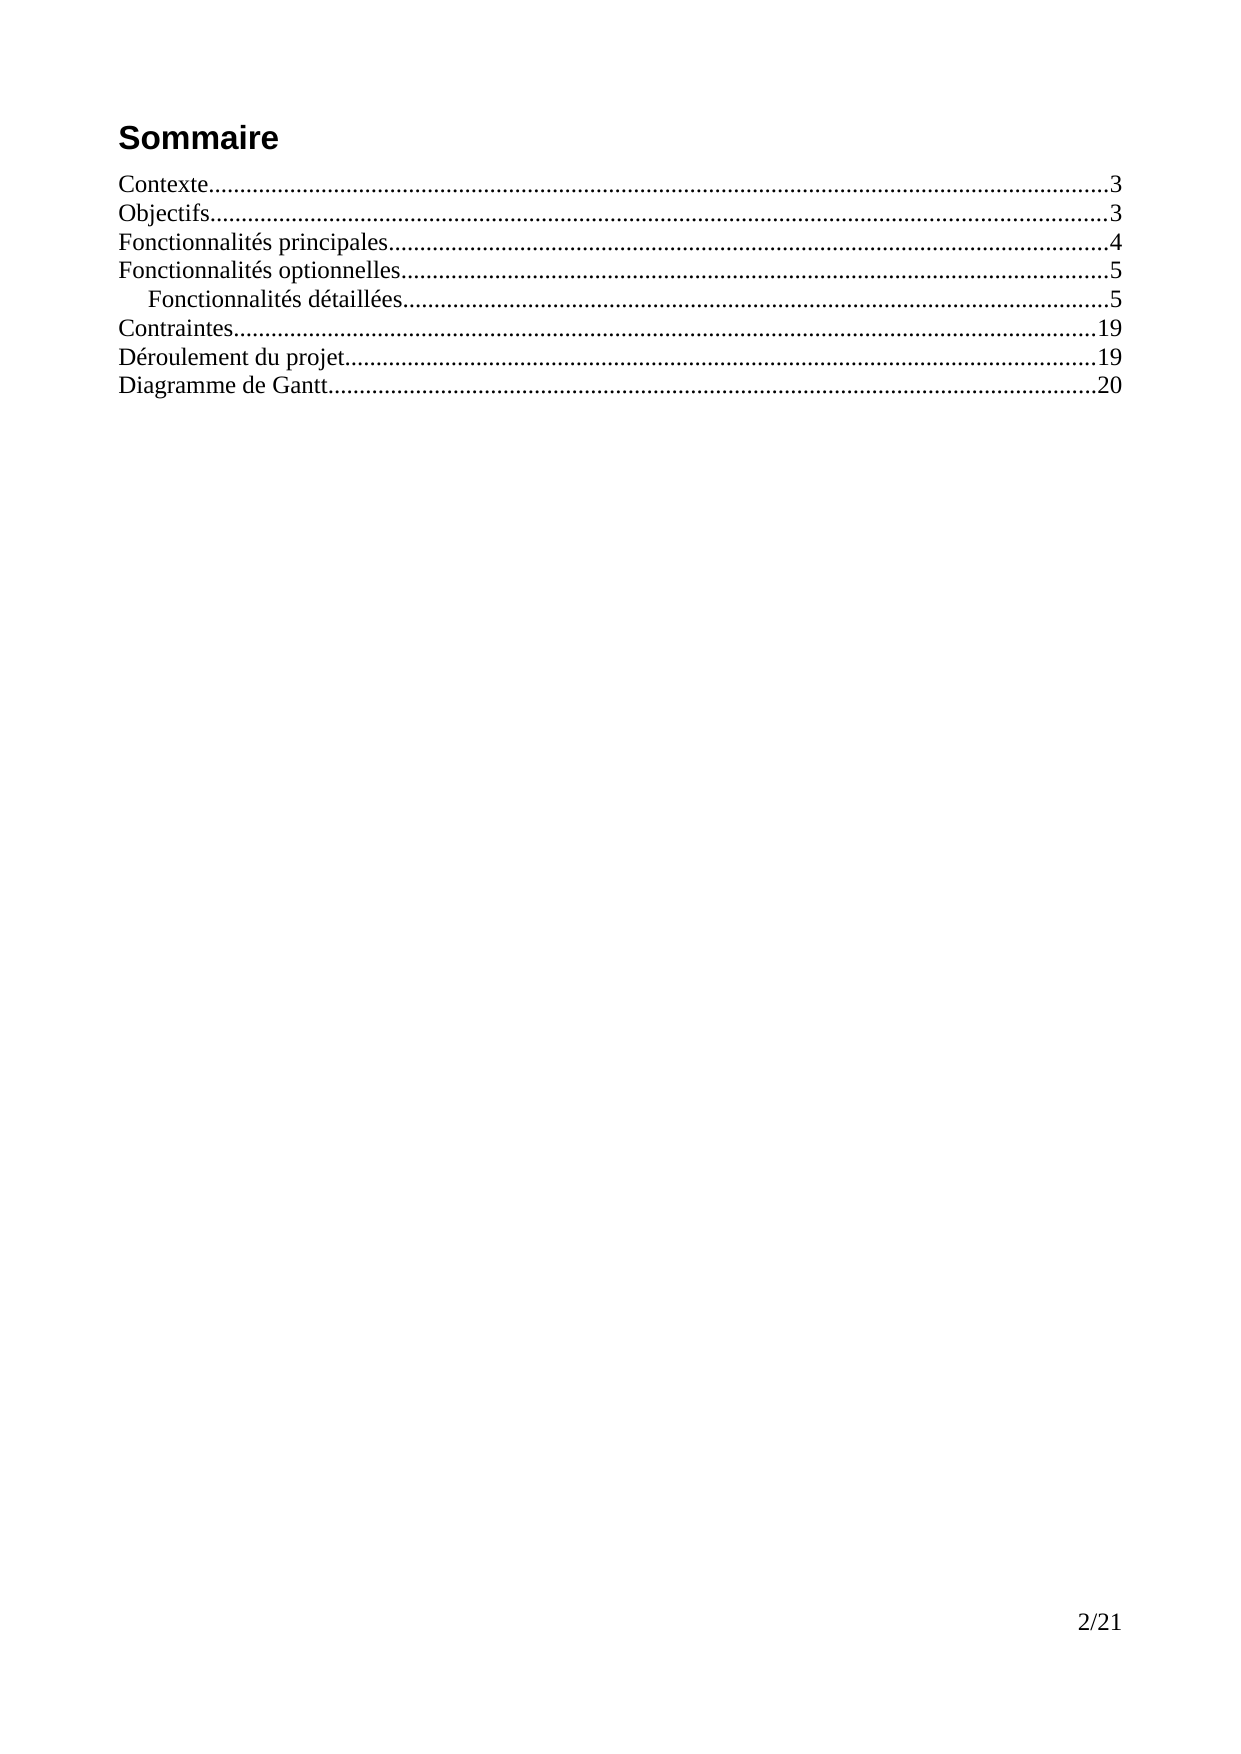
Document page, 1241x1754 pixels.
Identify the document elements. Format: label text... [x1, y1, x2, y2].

text Déroulement du projet 19 [118, 342, 1122, 370]
text Diagramme de Gantt 20 [118, 370, 1122, 399]
text Objectifs 3 [118, 198, 1122, 227]
text Fonctionnalités optionnelles 5 [118, 255, 1122, 284]
subtitle Sommaire [118, 118, 1122, 157]
text Contexte 3 [118, 169, 1122, 198]
text Fonctionnalités principales 4 [118, 227, 1122, 255]
text Fonctionnalités détaillées 5 [148, 284, 1122, 313]
text Contraintes 19 [118, 313, 1122, 342]
